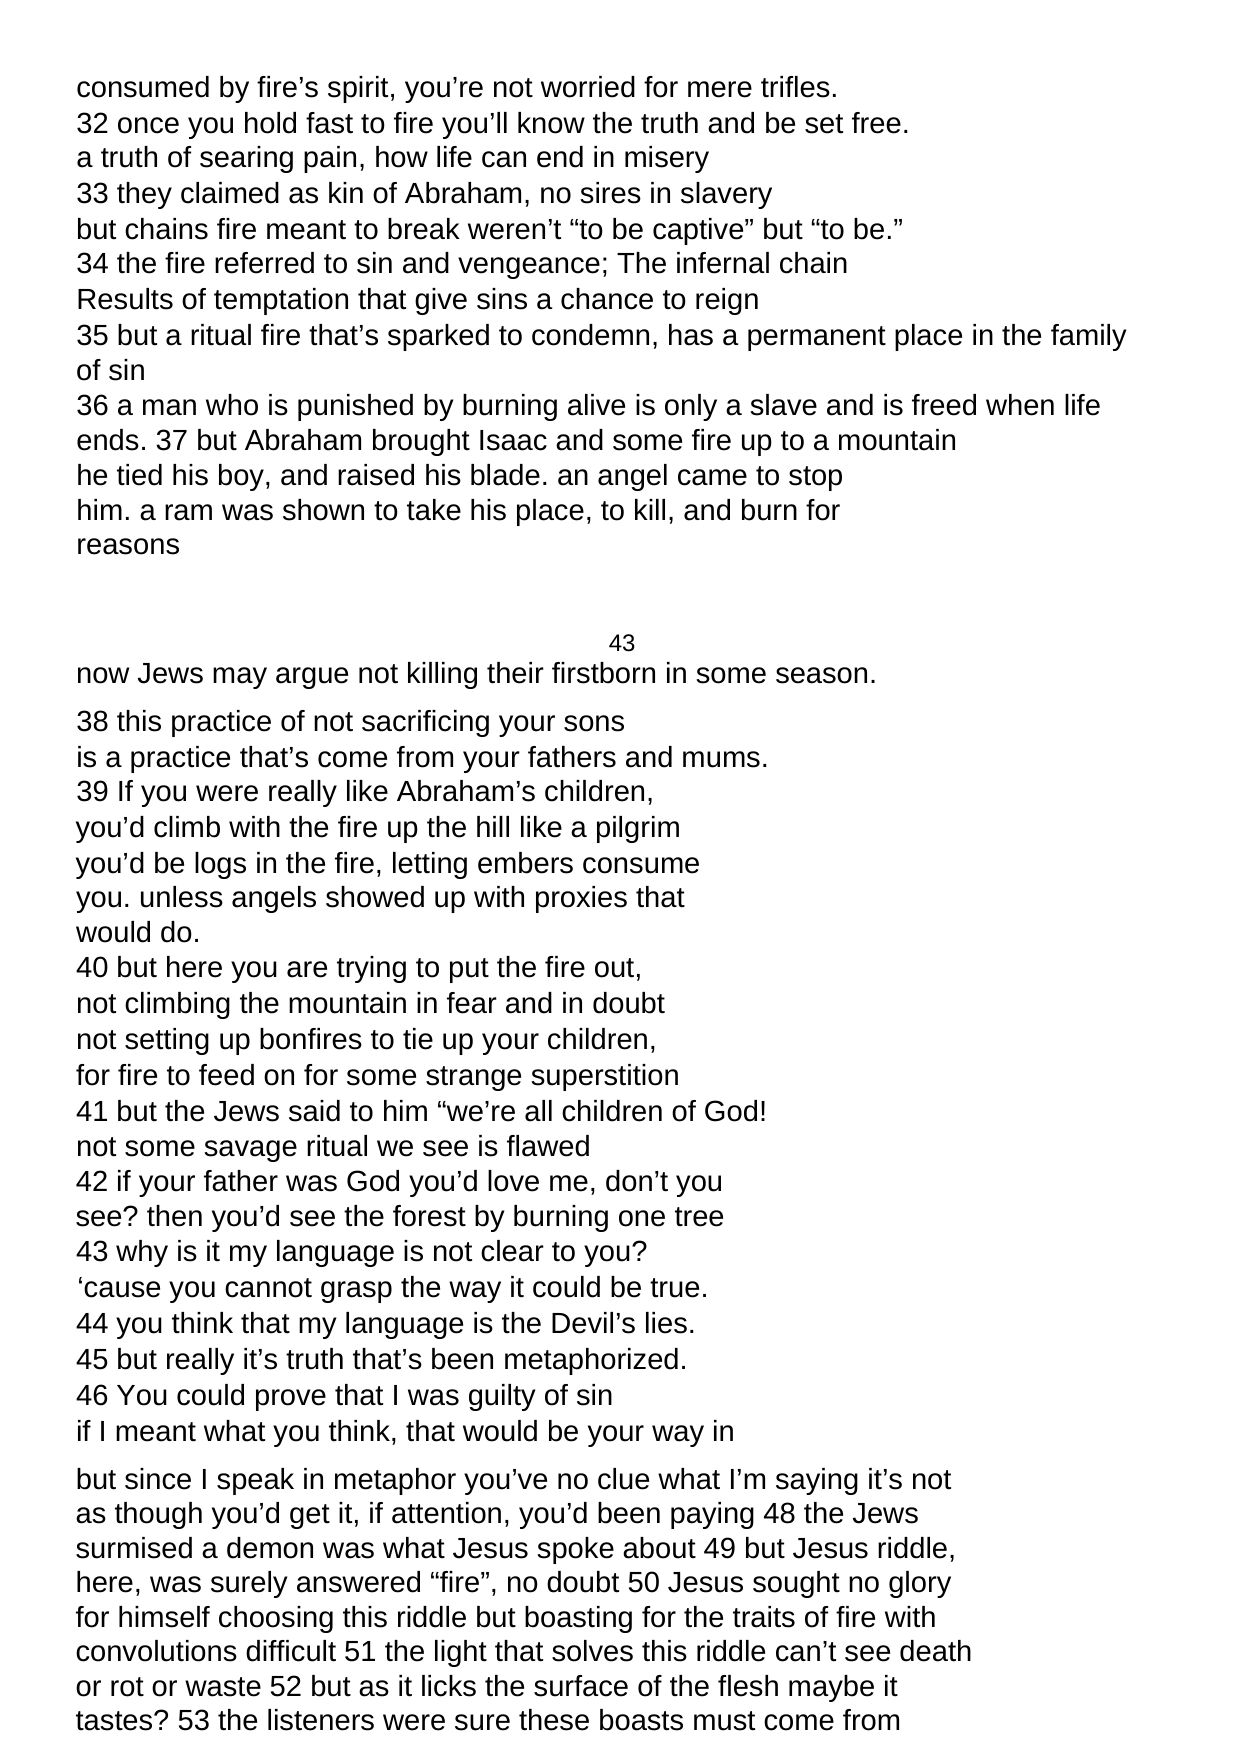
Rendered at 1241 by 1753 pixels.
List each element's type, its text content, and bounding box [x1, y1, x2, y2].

text ‘cause you cannot grasp the way it could be true. [77, 1270, 1178, 1304]
text 33 they claimed as kin of Abraham, no sires in slavery [76, 176, 1178, 209]
text 43 [608, 628, 1178, 656]
text but since I speak in metaphor you’ve no clue what I’m saying it’s not as though you’d get it, if attention, you’d been paying 48 the Jews surmised a demon was what Jesus spoke about 49 but Jesus riddle, here, was surely answered “fire”, no doubt 50 Jesus sought no glory for himself choosing this riddle but boasting for the traits of fire with convolutions difficult 51 the light that solves this riddle can’t see death or rot or waste 52 but as it licks the surface of the flesh maybe it tastes? 53 the listeners were sure these boasts must come from [75, 1462, 984, 1737]
text 46 You could prove that I was guilty of sin [76, 1378, 1178, 1412]
text 41 but the Jews said to him “we’re all children of God! not some savage ritual we see is flawed [76, 1094, 782, 1162]
text but chains fire meant to break weren’t “to be captive” but “to be.” 34 the fire referred to sin and vengeance; The infernal chain [76, 212, 939, 280]
text not climbing the mountain in fear and in doubt [76, 986, 1178, 1020]
text 43 why is it my language is not clear to you? [76, 1234, 1178, 1268]
text 45 but really it’s truth that’s been metaphorized. [76, 1342, 1178, 1376]
text now Jews may argue not killing their firstborn in some season. [76, 656, 1178, 689]
text Results of temptation that give sins a chance to reign [76, 282, 1178, 316]
text he tied his boy, and raised his blade. an angel came to stop him. a ram was shown to take his place, to kill, and burn for reasons [76, 458, 905, 561]
text 36 a man who is punished by burning alive is only a slave and is freed when life ends. 37 but Abraham brought Isaac and some fire up to a mountain [76, 388, 1165, 456]
text 40 but here you are trying to put the fire out, [76, 950, 1178, 984]
text you’d climb with the fire up the hill like a pilgrim [75, 810, 1178, 843]
text 38 this practice of not sacrificing your sons [76, 704, 1178, 737]
text is a practice that’s come from your fathers and mums. 39 If you were really like Abraham’s children, [76, 740, 771, 808]
text 32 once you hold fast to fire you’ll know the truth and be set free. a truth of searing pain, how life can end in misery [76, 106, 923, 174]
text 42 if your father was God you’d love me, don’t you see? then you’d see the forest by burning one tree [75, 1164, 791, 1232]
text consumed by fire’s spirit, you’re not worried for mere trifles. [76, 70, 1178, 103]
text 44 you think that my language is the Devil’s lies. [76, 1306, 1178, 1340]
text not setting up bonfires to tie up your children, [76, 1022, 1178, 1056]
text you’d be logs in the fire, letting embers consume you. unless angels showed up with proxies that would do. [75, 846, 761, 948]
text 35 but a ritual fire that’s sparked to condemn, has a permanent place in the family of sin [76, 318, 1142, 386]
text if I meant what you think, that would be your way in [76, 1414, 1178, 1448]
text for fire to feed on for some strange superstition [76, 1058, 1178, 1092]
